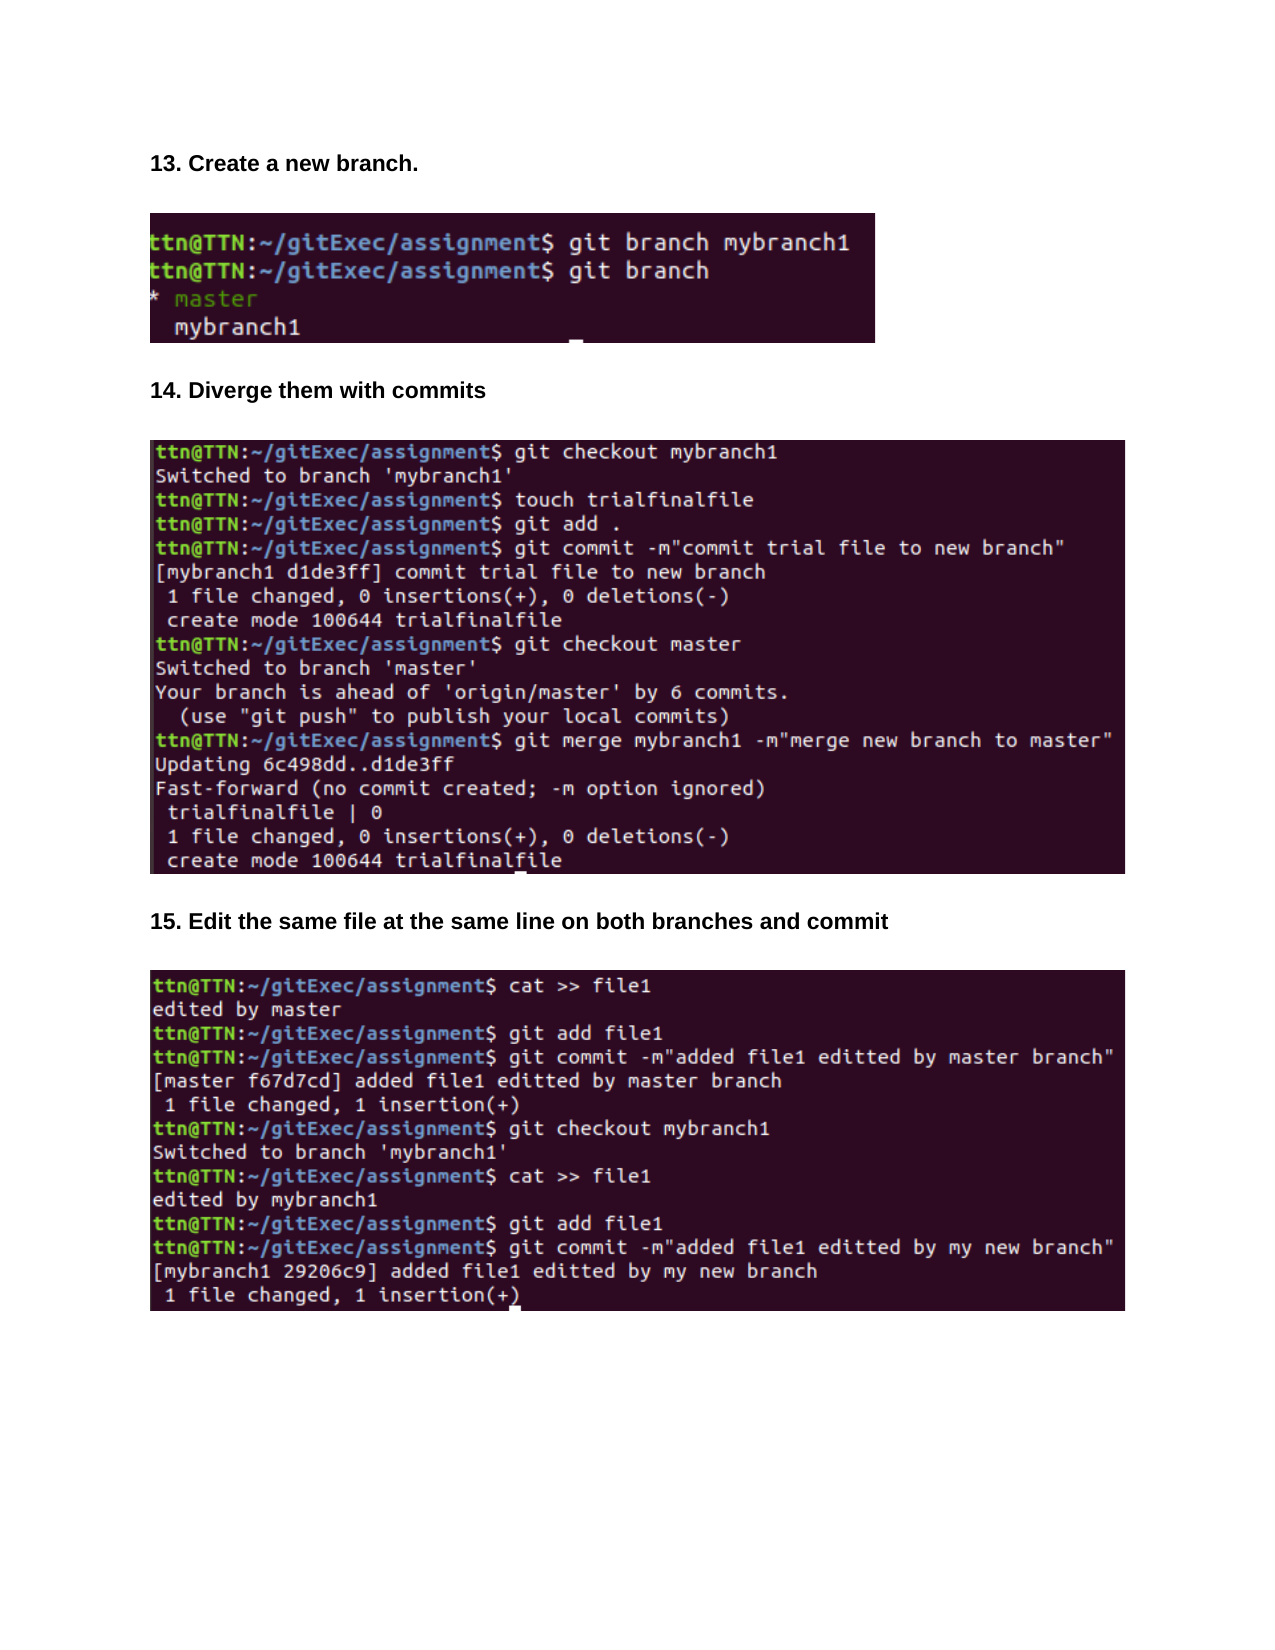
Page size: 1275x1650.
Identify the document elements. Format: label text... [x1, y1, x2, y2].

text 15. Edit the same file at the same line on both branches and commit [150, 908, 1125, 934]
picture [150, 440, 1125, 874]
text 13. Create a new branch. [150, 150, 1125, 176]
picture [150, 970, 1125, 1311]
text 14. Diverge them with commits [150, 377, 1125, 403]
picture [150, 213, 876, 343]
